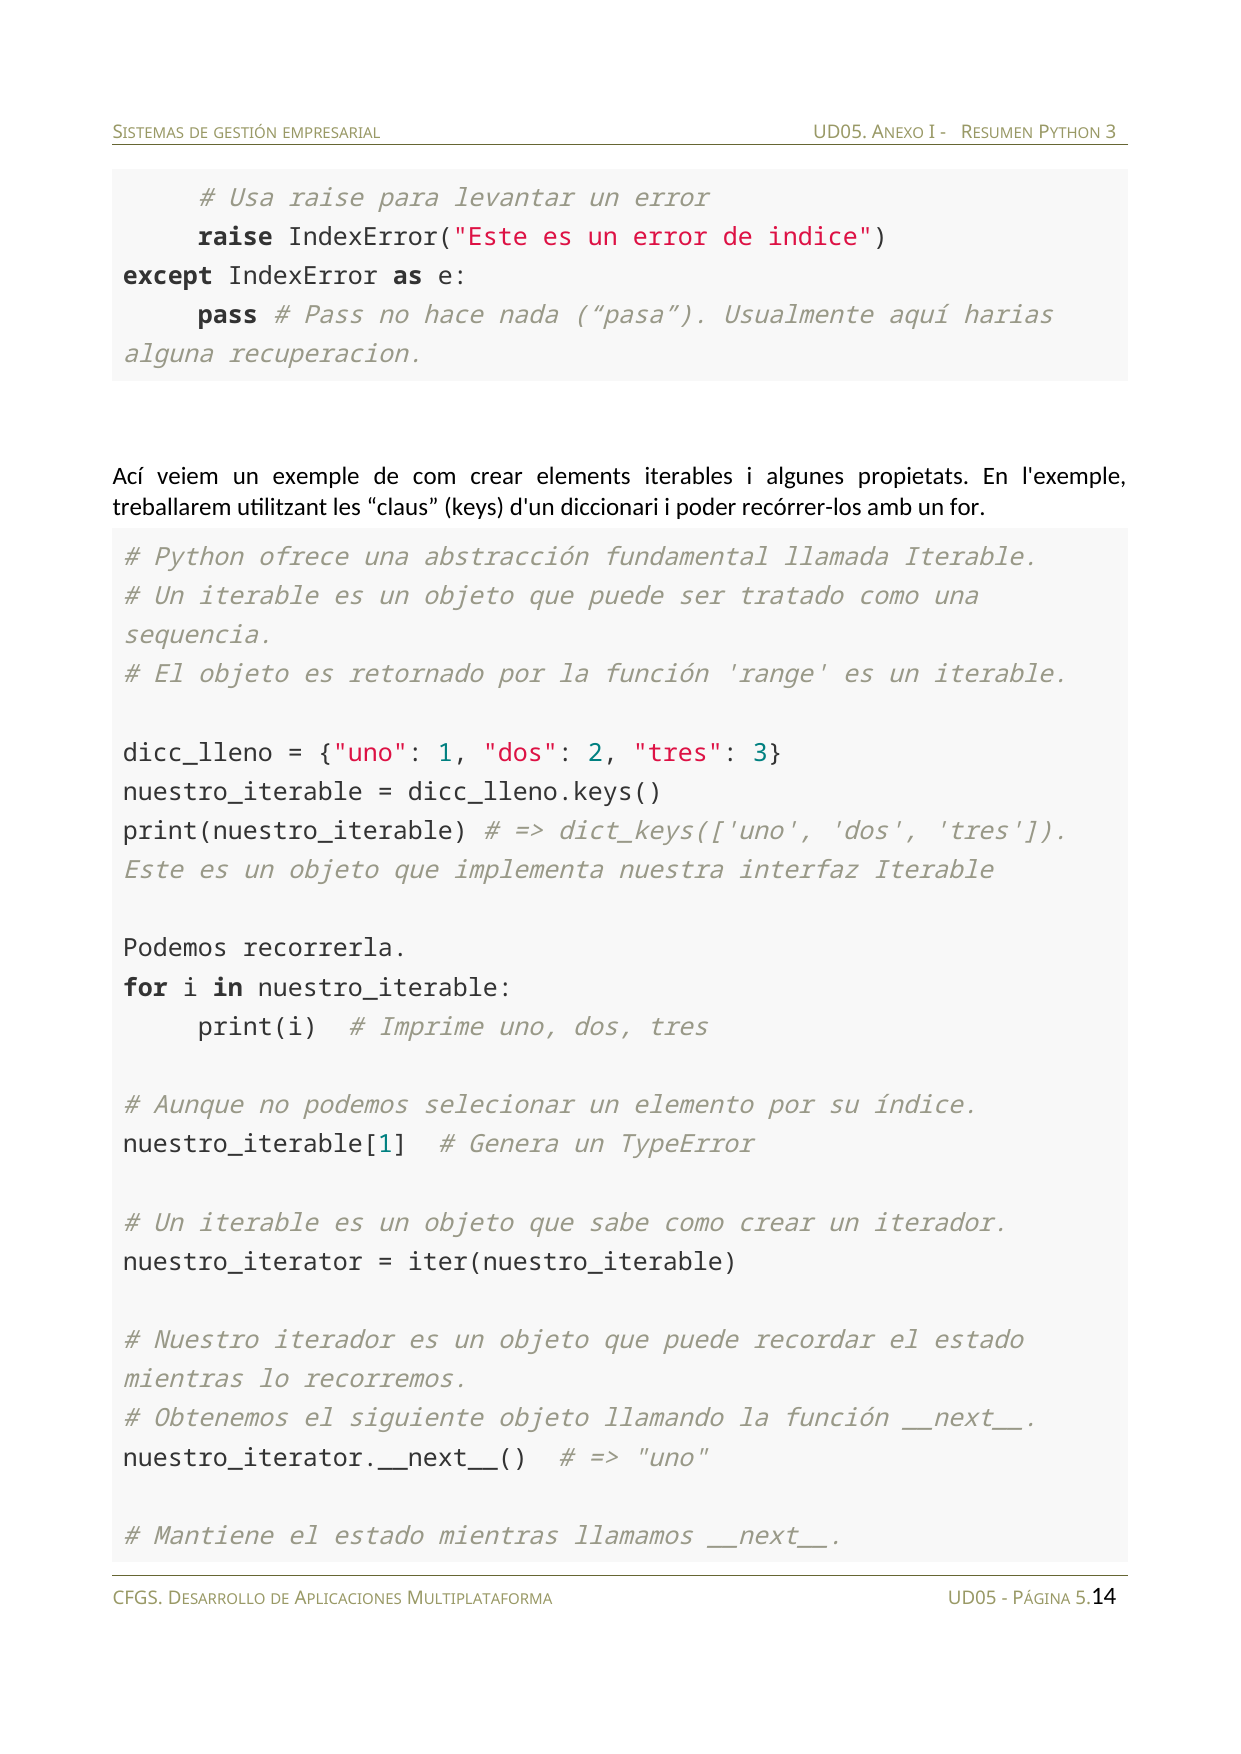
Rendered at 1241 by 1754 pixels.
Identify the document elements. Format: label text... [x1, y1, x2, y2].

table_header # Python ofrece una abstracción fundamental llamada Iterable. # Un iterable es un objeto que puede ser tratado como una sequencia. # El objeto es retornado por la función 'range' es un iterable. dicc_lleno = {"uno": 1, "dos": 2, "tres": 3} nuestro_iterable = dicc_lleno.keys() print(nuestro_iterable) # => dict_keys(['uno', 'dos', 'tres']). Este es un objeto que implementa nuestra interfaz Iterable Podemos recorrerla. for i in nuestro_iterable: print(i) # Imprime uno, dos, tres # Aunque no podemos selecionar un elemento por su índice. nuestro_iterable[1] # Genera un TypeError # Un iterable es un objeto que sabe como crear un iterador. nuestro_iterator = iter(nuestro_iterable) # Nuestro iterador es un objeto que puede recordar el estado mientras lo recorremos. # Obtenemos el siguiente objeto llamando la función __next__. nuestro_iterator.__next__() # => "uno" # Mantiene el estado mientras llamamos __next__. [112, 528, 1128, 1562]
text Ací veiem un exemple de com crear elements iterables i algunes propietats. En l'exemple, treballarem utilitzant les “claus” (keys) d'un diccionari i poder recórrer-los amb un for. [112, 461, 1128, 522]
table_header # Usa raise para levantar un error raise IndexError("Este es un error de indice") except IndexError as e: pass # Pass no hace nada (“pasa”). Usualmente aquí harias alguna recuperacion. [112, 169, 1128, 381]
